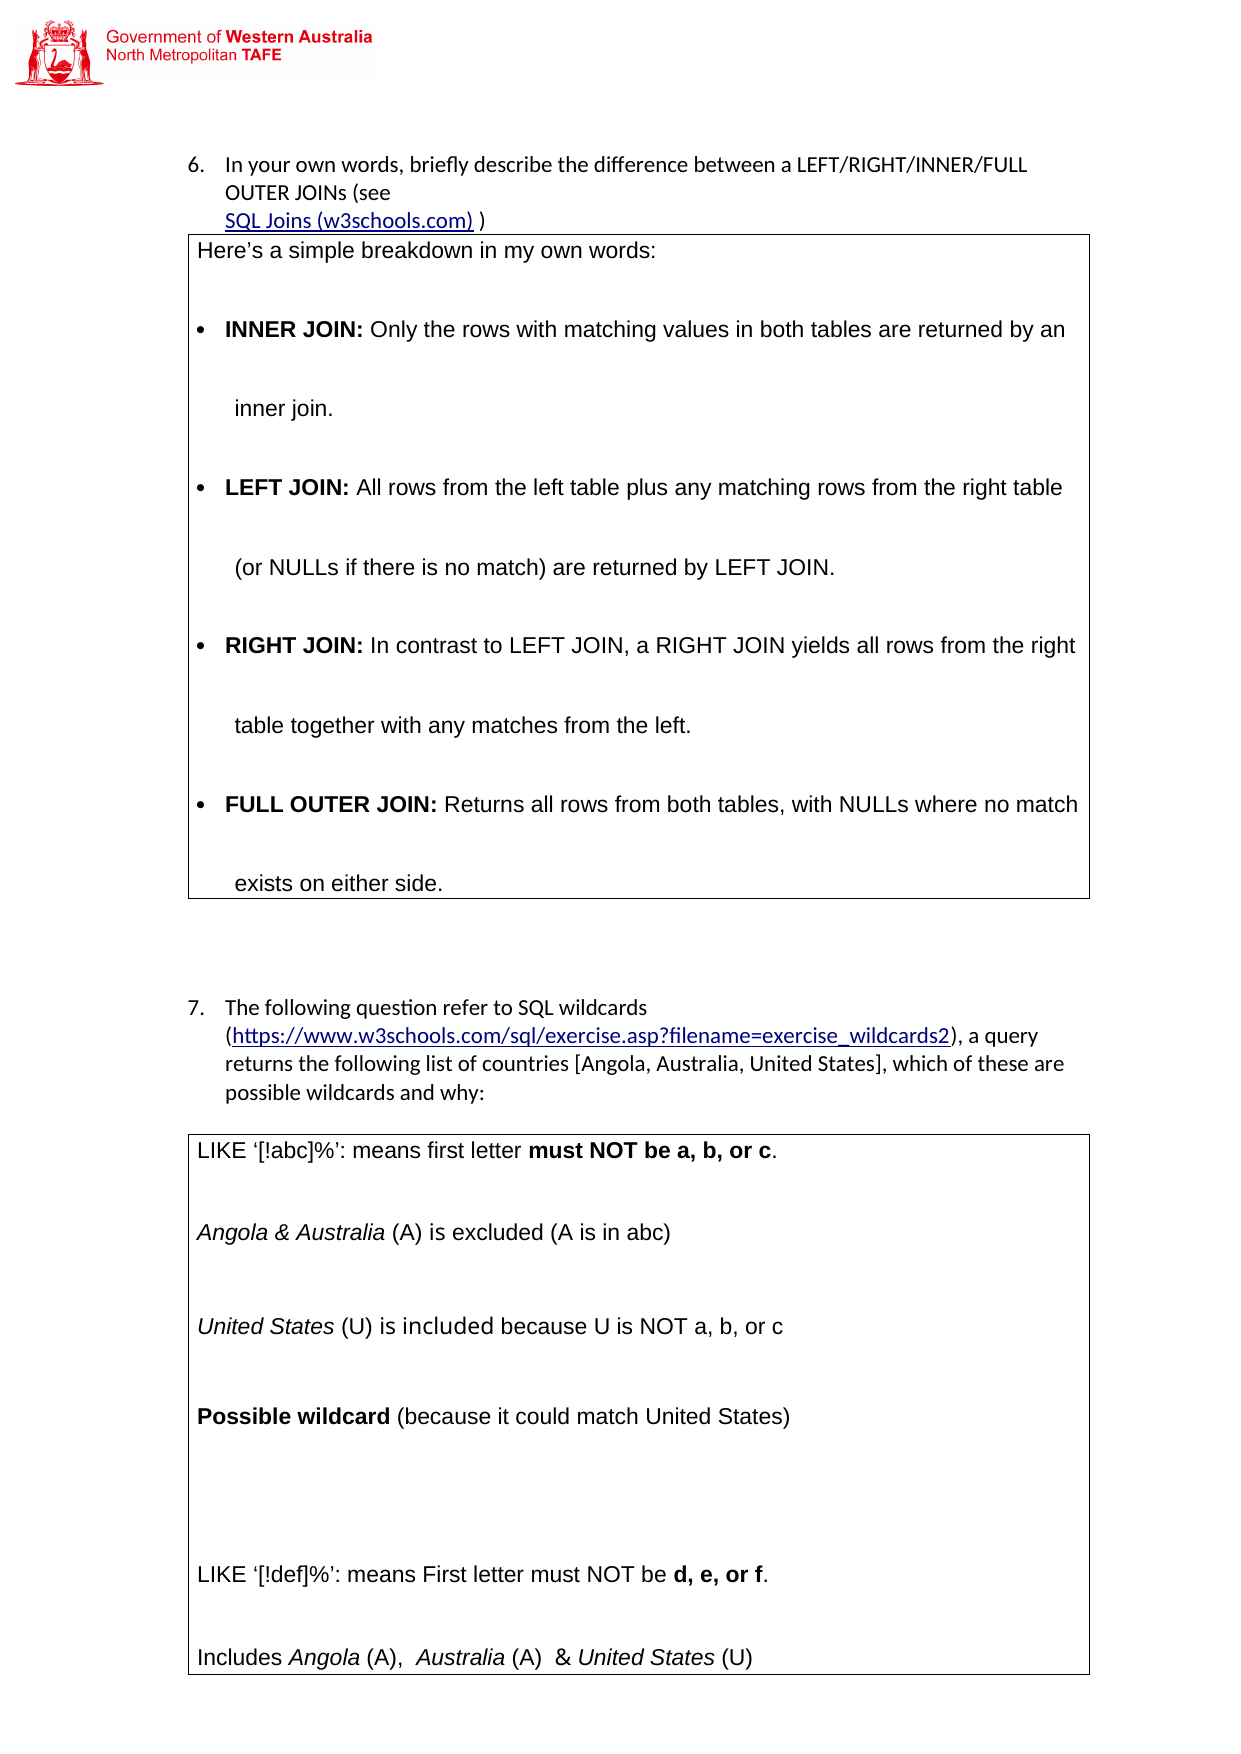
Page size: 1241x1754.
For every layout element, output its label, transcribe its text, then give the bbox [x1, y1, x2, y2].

text Possible wildcard (because it could match United States) [189, 1400, 1089, 1430]
text Here’s a simple breakdown in my own words: [189, 235, 1089, 263]
text Angola & Australia (A) is excluded (A is in abc) [189, 1213, 1089, 1247]
list In your own words, briefly describe the difference between a LEFT/RIGHT/INNER/FULL OUTER JOINs (see SQL Joins (w3schools.com) ) [187, 150, 1090, 234]
text LIKE ‘[!abc]%’: means first letter must NOT be a, b, or c. [189, 1135, 1089, 1163]
text LIKE ‘[!def]%’: means First letter must NOT be d, e, or f. [189, 1479, 1089, 1588]
list The following question refer to SQL wildcards (https://www.w3schools.com/sql/exercise.asp?filename=exercise_wildcards2), a query returns the following list of countries [Angola, Australia, United States], which of these are possible wildcards and why: [187, 993, 1090, 1134]
list INNER JOIN: Only the rows with matching values in both tables are returned by an inner join. [189, 313, 1089, 422]
list FULL OUTER JOIN: Returns all rows from both tables, with NULLs where no match exists on either side. [189, 787, 1089, 898]
list RIGHT JOIN: In contrast to LEFT JOIN, a RIGHT JOIN yields all rows from the right table together with any matches from the left. [189, 629, 1089, 738]
text Includes Angola (A), Australia (A) & United States (U) [189, 1637, 1089, 1674]
text United States (U) is included because U is NOT a, b, or c [189, 1306, 1089, 1341]
list LEFT JOIN: All rows from the left table plus any matching rows from the right table (or NULLs if there is no match) are returned by LEFT JOIN. [189, 471, 1089, 580]
